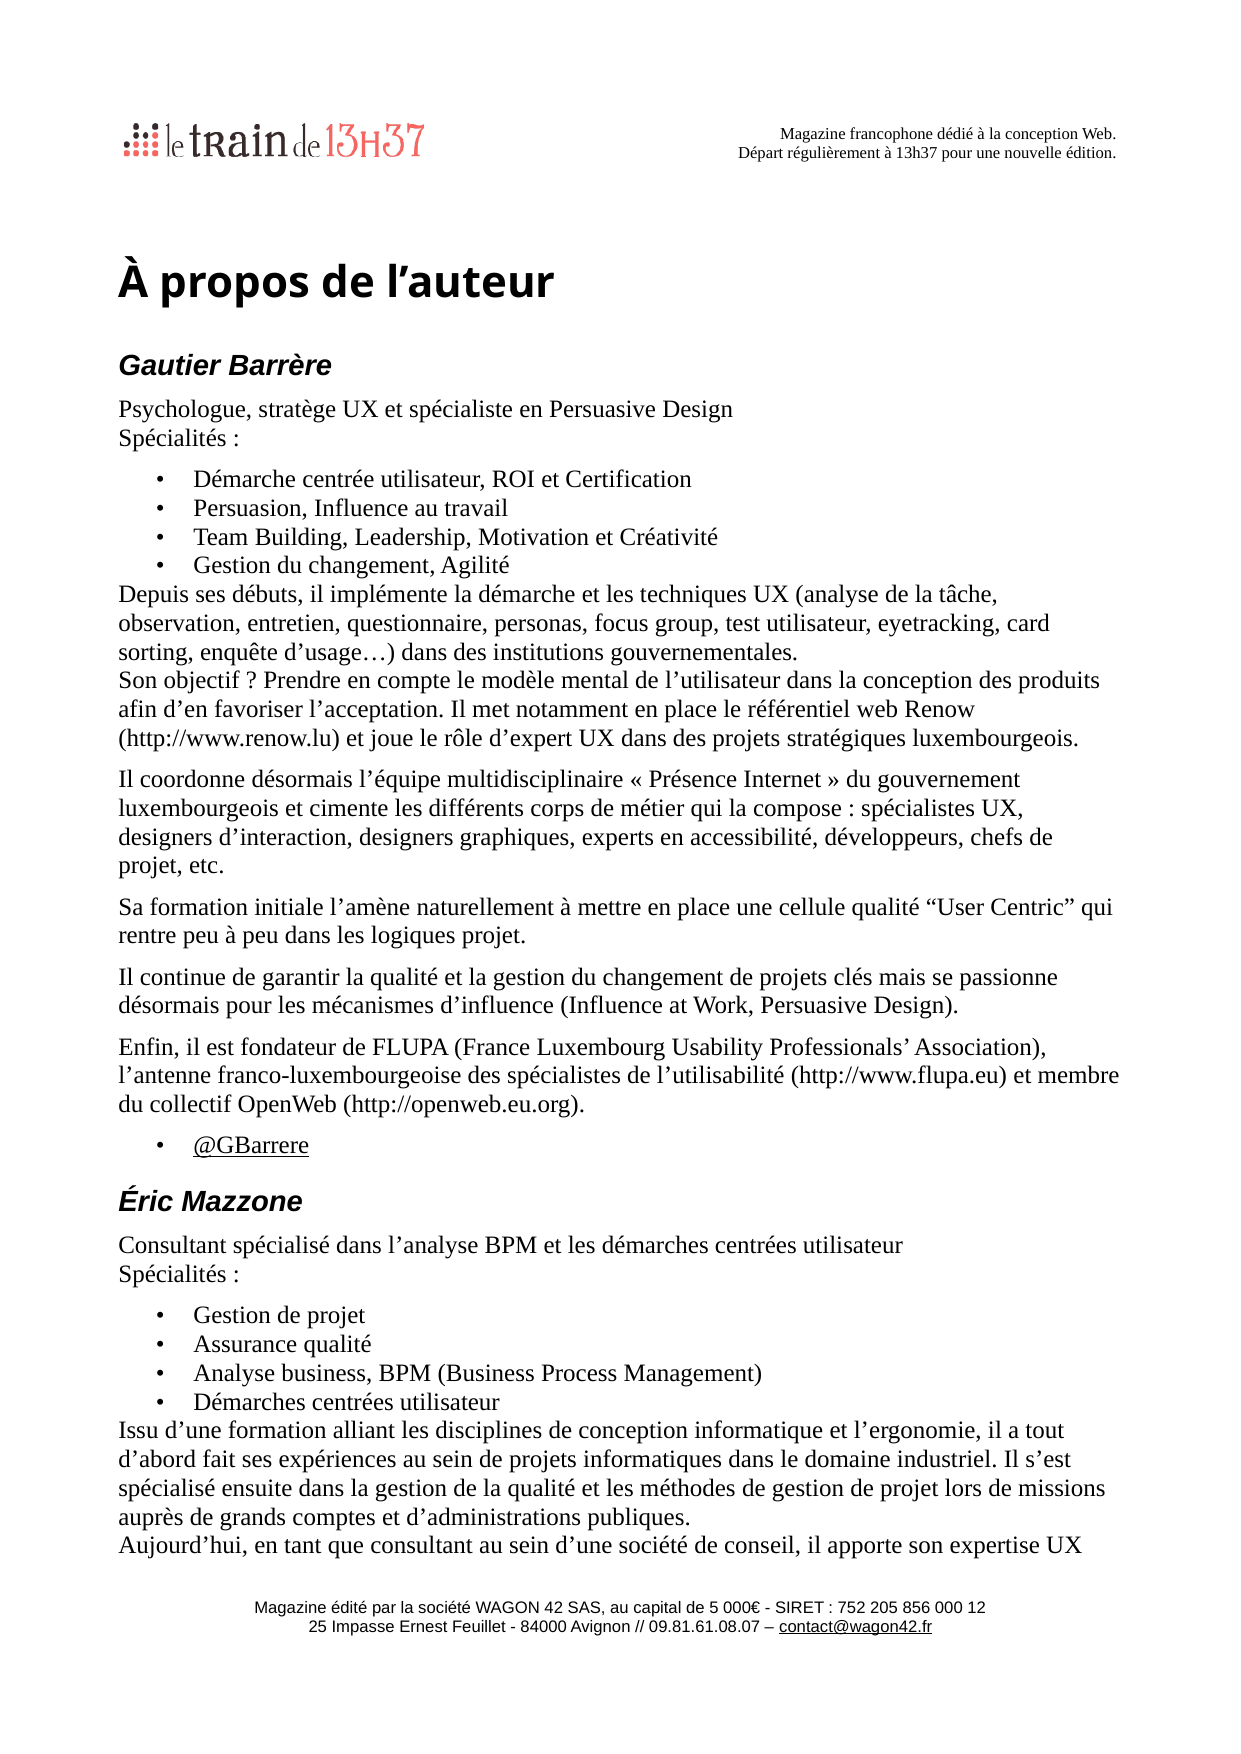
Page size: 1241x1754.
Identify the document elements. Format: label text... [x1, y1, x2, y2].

text Depuis ses débuts, il implémente la démarche et les techniques UX (analyse de la tâche, observation, entretien, questionnaire, personas, focus group, test utilisateur, eyetracking, card sorting, enquête d’usage…) dans des institutions gouvernementales. [118, 579, 1122, 666]
list Analyse business, BPM (Business Process Management) [156, 1358, 1122, 1387]
subtitle Gautier Barrère [118, 348, 1122, 382]
list @GBarrere [156, 1131, 1122, 1159]
text Il coordonne désormais l’équipe multidisciplinaire « Présence Internet » du gouvernement luxembourgeois et cimente les différents corps de métier qui la compose : spécialistes UX, designers d’interaction, designers graphiques, experts en accessibilité, développeurs, chefs de projet, etc. [118, 764, 1122, 879]
text Consultant spécialisé dans l’analyse BPM et les démarches centrées utilisateur [118, 1230, 1122, 1259]
text Issu d’une formation alliant les disciplines de conception informatique et l’ergonomie, il a tout d’abord fait ses expériences au sein de projets informatiques dans le domaine industriel. Il s’est spécialisé ensuite dans la gestion de la qualité et les méthodes de gestion de projet lors de missions auprès de grands comptes et d’administrations publiques. [118, 1415, 1122, 1530]
text Spécialités : [118, 1259, 1122, 1288]
list Gestion du changement, Agilité [156, 551, 1122, 579]
list Persuasion, Influence au travail [156, 493, 1122, 522]
text Spécialités : [118, 423, 1122, 452]
text Il continue de garantir la qualité et la gestion du changement de projets clés mais se passionne désormais pour les mécanismes d’influence (Influence at Work, Persuasive Design). [118, 962, 1122, 1019]
text Enfin, il est fondateur de FLUPA (France Luxembourg Usability Professionals’ Association), l’antenne franco-luxembourgeoise des spécialistes de l’utilisabilité (http://www.flupa.eu) et membre du collectif OpenWeb (http://openweb.eu.org). [118, 1032, 1122, 1118]
text Sa formation initiale l’amène naturellement à mettre en place une cellule qualité “User Centric” qui rentre peu à peu dans les logiques projet. [118, 892, 1122, 949]
list Démarches centrées utilisateur [156, 1387, 1122, 1415]
list Team Building, Leadership, Motivation et Créativité [156, 522, 1122, 551]
text Son objectif ? Prendre en compte le modèle mental de l’utilisateur dans la conception des produits afin d’en favoriser l’acceptation. Il met notamment en place le référentiel web Renow (http://www.renow.lu) et joue le rôle d’expert UX dans des projets stratégiques luxembourgeois. [118, 666, 1122, 752]
list Gestion de projet [156, 1300, 1122, 1329]
subtitle Éric Mazzone [118, 1184, 1122, 1218]
text Aujourd’hui, en tant que consultant au sein d’une société de conseil, il apporte son expertise UX [118, 1530, 1122, 1559]
text Psychologue, stratège UX et spécialiste en Persuasive Design [118, 394, 1122, 423]
list Assurance qualité [156, 1329, 1122, 1358]
picture [123, 123, 425, 157]
list Démarche centrée utilisateur, ROI et Certification [156, 464, 1122, 493]
subtitle À propos de l’auteur [118, 251, 1122, 311]
